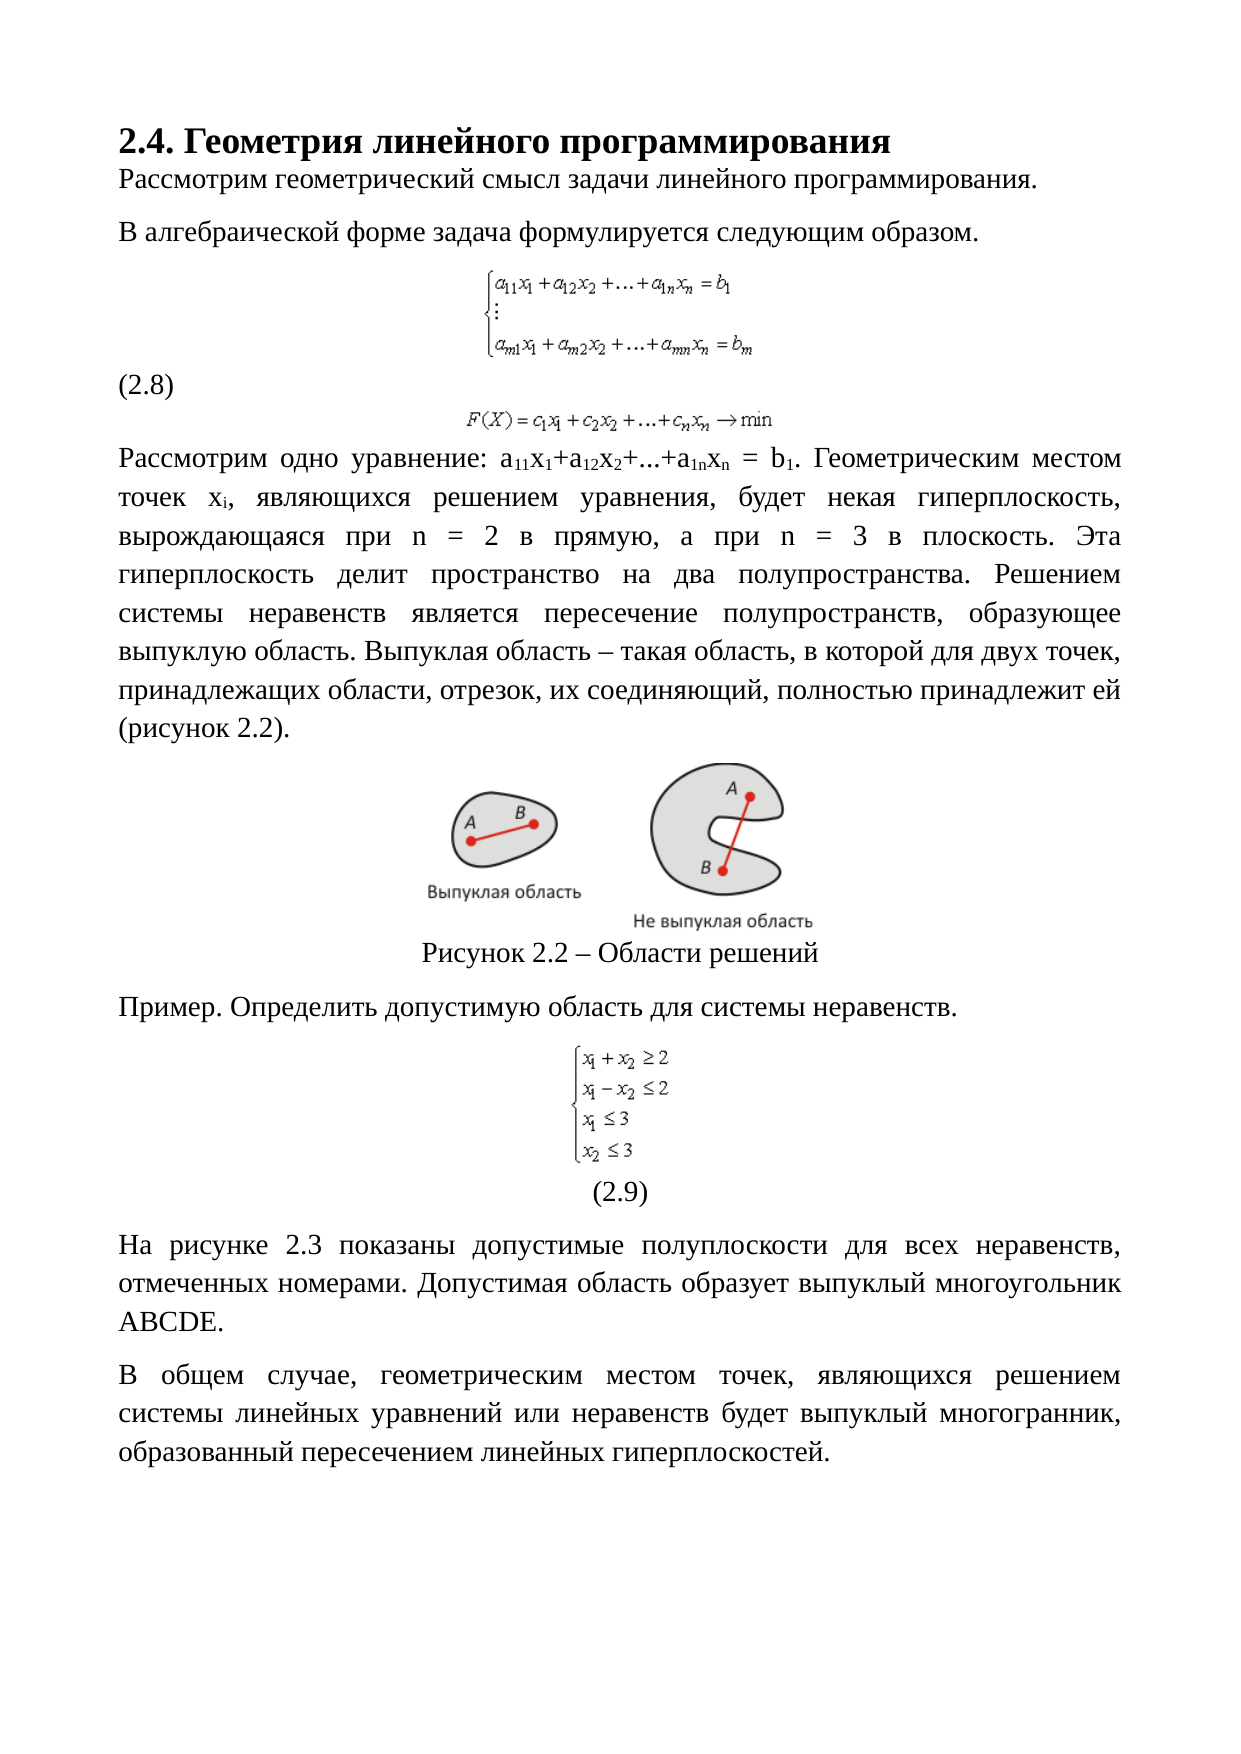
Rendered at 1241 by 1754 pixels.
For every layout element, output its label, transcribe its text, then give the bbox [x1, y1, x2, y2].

text В общем случае, геометрическим местом точек, являющихся решением системы линейных уравнений или неравенств будет выпуклый многогранник, образованный пересечением линейных гиперплоскостей. [118, 1357, 1122, 1468]
text Рассмотрим геометрический смысл задачи линейного программирования. [118, 161, 1122, 195]
text (2.8) [118, 267, 1122, 400]
picture [462, 405, 778, 436]
picture [481, 267, 760, 362]
text Рисунок 2.2 – Области решений [118, 763, 1122, 969]
subtitle 2.4. Геометрия линейного программирования [118, 118, 1122, 161]
picture [427, 763, 813, 931]
text (2.9) [118, 1042, 1122, 1207]
text В алгебраической форме задача формулируется следующим образом. [118, 214, 1122, 248]
text Рассмотрим одно уравнение: a11x1+a12x2+...+a1nxn = b1. Геометрическим местом точек хi, являющихся решением уравнения, будет некая гиперплоскость, вырождающаяся при n = 2 в прямую, а при n = 3 в плоскость. Эта гиперплоскость делит пространство на два полупространства. Решением системы неравенств является пересечение полупространств, образующее выпуклую область. Выпуклая область – такая область, в которой для двух точек, принадлежащих области, отрезок, их соединяющий, полностью принадлежит ей (рисунок 2.2). [118, 405, 1122, 744]
text Пример. Определить допустимую область для системы неравенств. [118, 989, 1122, 1022]
text На рисунке 2.3 показаны допустимые полуплоскости для всех неравенств, отмеченных номерами. Допустимая область образует выпуклый многоугольник ABCDE. [118, 1227, 1122, 1337]
picture [568, 1041, 672, 1169]
